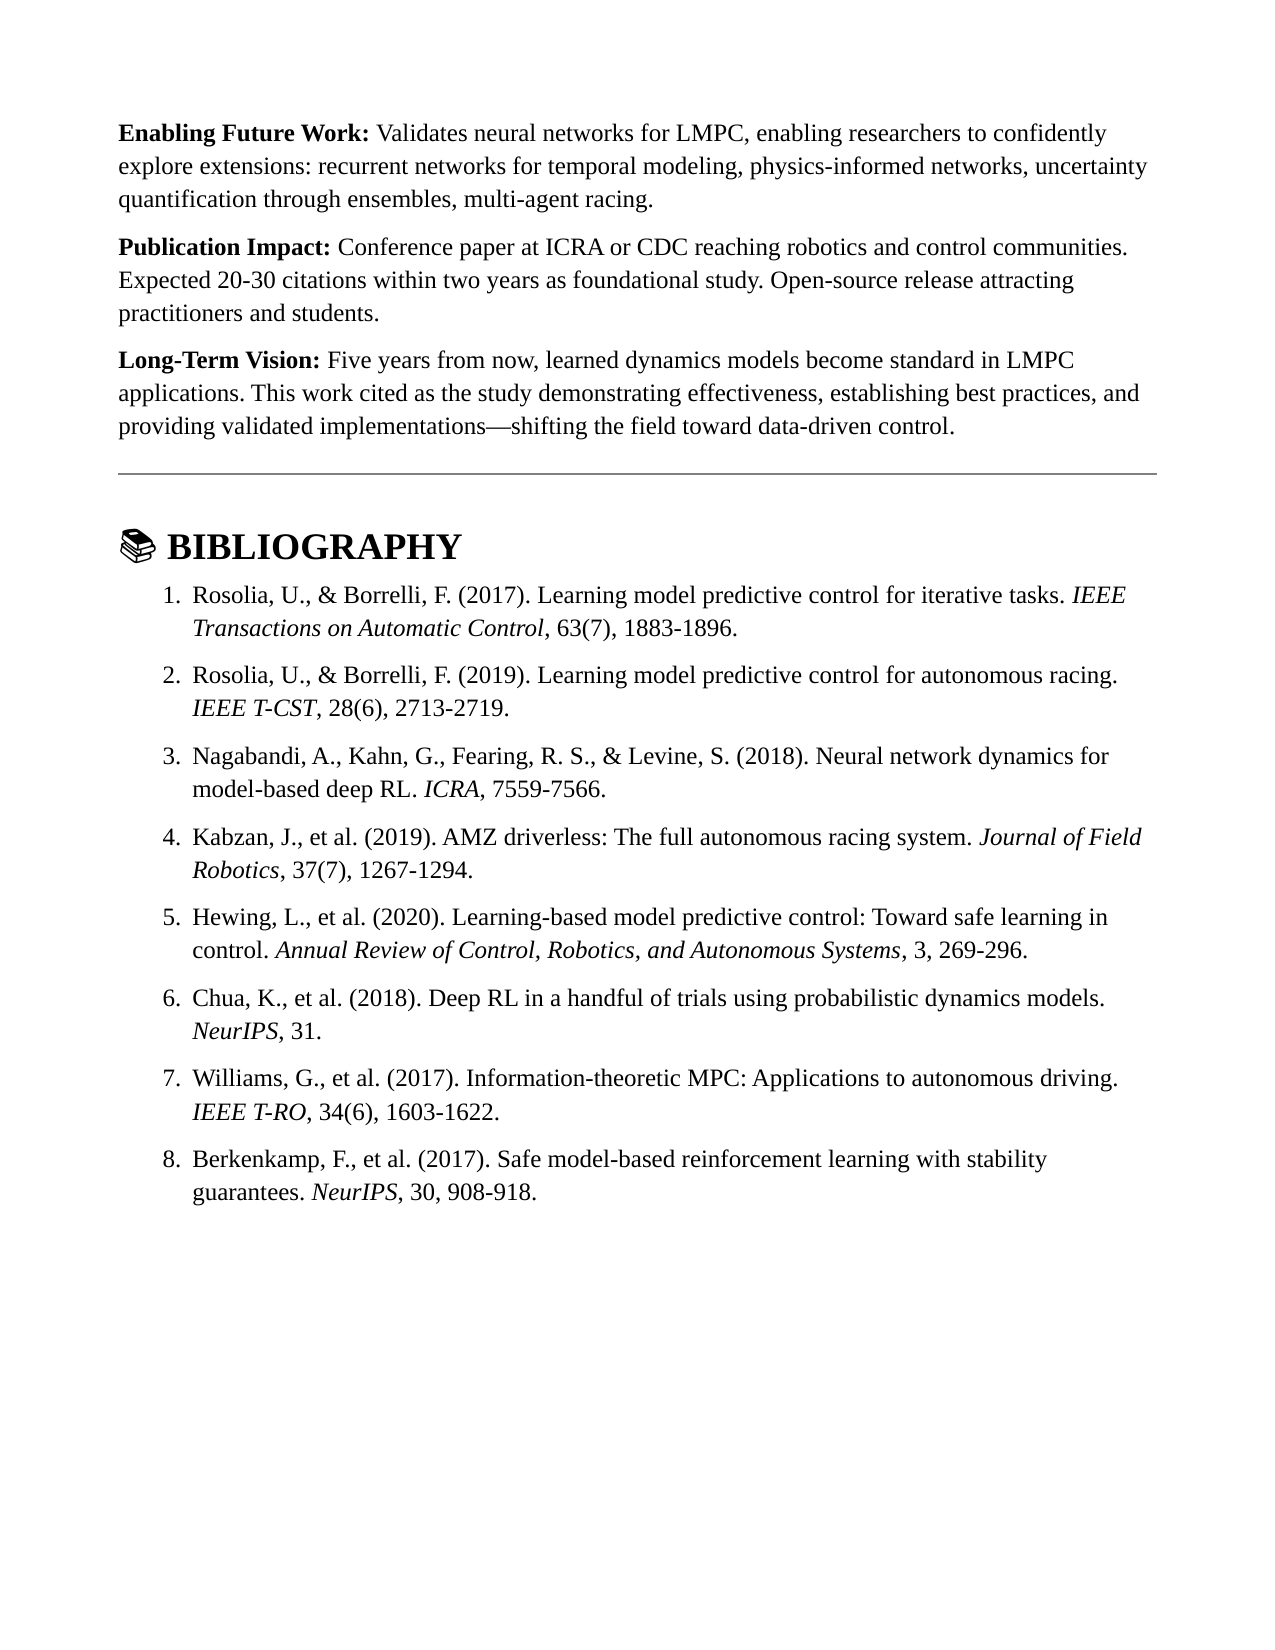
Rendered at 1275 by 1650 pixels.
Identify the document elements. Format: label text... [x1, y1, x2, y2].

text Enabling Future Work: Validates neural networks for LMPC, enabling researchers to confidently explore extensions: recurrent networks for temporal modeling, physics-informed networks, uncertainty quantification through ensembles, multi-agent racing. [118, 118, 1157, 213]
list Williams, G., et al. (2017). Information-theoretic MPC: Applications to autonomous driving. IEEE T-RO, 34(6), 1603-1622. [162, 1063, 1157, 1125]
list Nagabandi, A., Kahn, G., Fearing, R. S., & Levine, S. (2018). Neural network dynamics for model-based deep RL. ICRA, 7559-7566. [162, 741, 1157, 803]
list Berkenkamp, F., et al. (2017). Safe model-based reinforcement learning with stability guarantees. NeurIPS, 30, 908-918. [162, 1144, 1157, 1206]
text Publication Impact: Conference paper at ICRA or CDC reaching robotics and control communities. Expected 20-30 citations within two years as foundational study. Open-source release attracting practitioners and students. [118, 232, 1157, 327]
subtitle 📚 BIBLIOGRAPHY [118, 524, 1157, 567]
list Rosolia, U., & Borrelli, F. (2019). Learning model predictive control for autonomous racing. IEEE T-CST, 28(6), 2713-2719. [162, 660, 1157, 722]
list Kabzan, J., et al. (2019). AMZ driverless: The full autonomous racing system. Journal of Field Robotics, 37(7), 1267-1294. [162, 822, 1157, 883]
list Rosolia, U., & Borrelli, F. (2017). Learning model predictive control for iterative tasks. IEEE Transactions on Automatic Control, 63(7), 1883-1896. [162, 580, 1157, 642]
list Hewing, L., et al. (2020). Learning-based model predictive control: Toward safe learning in control. Annual Review of Control, Robotics, and Autonomous Systems, 3, 269-296. [162, 902, 1157, 964]
text Long-Term Vision: Five years from now, learned dynamics models become standard in LMPC applications. This work cited as the study demonstrating effectiveness, establishing best practices, and providing validated implementations—shifting the field toward data-driven control. [118, 345, 1157, 440]
list Chua, K., et al. (2018). Deep RL in a handful of trials using probabilistic dynamics models. NeurIPS, 31. [162, 983, 1157, 1045]
